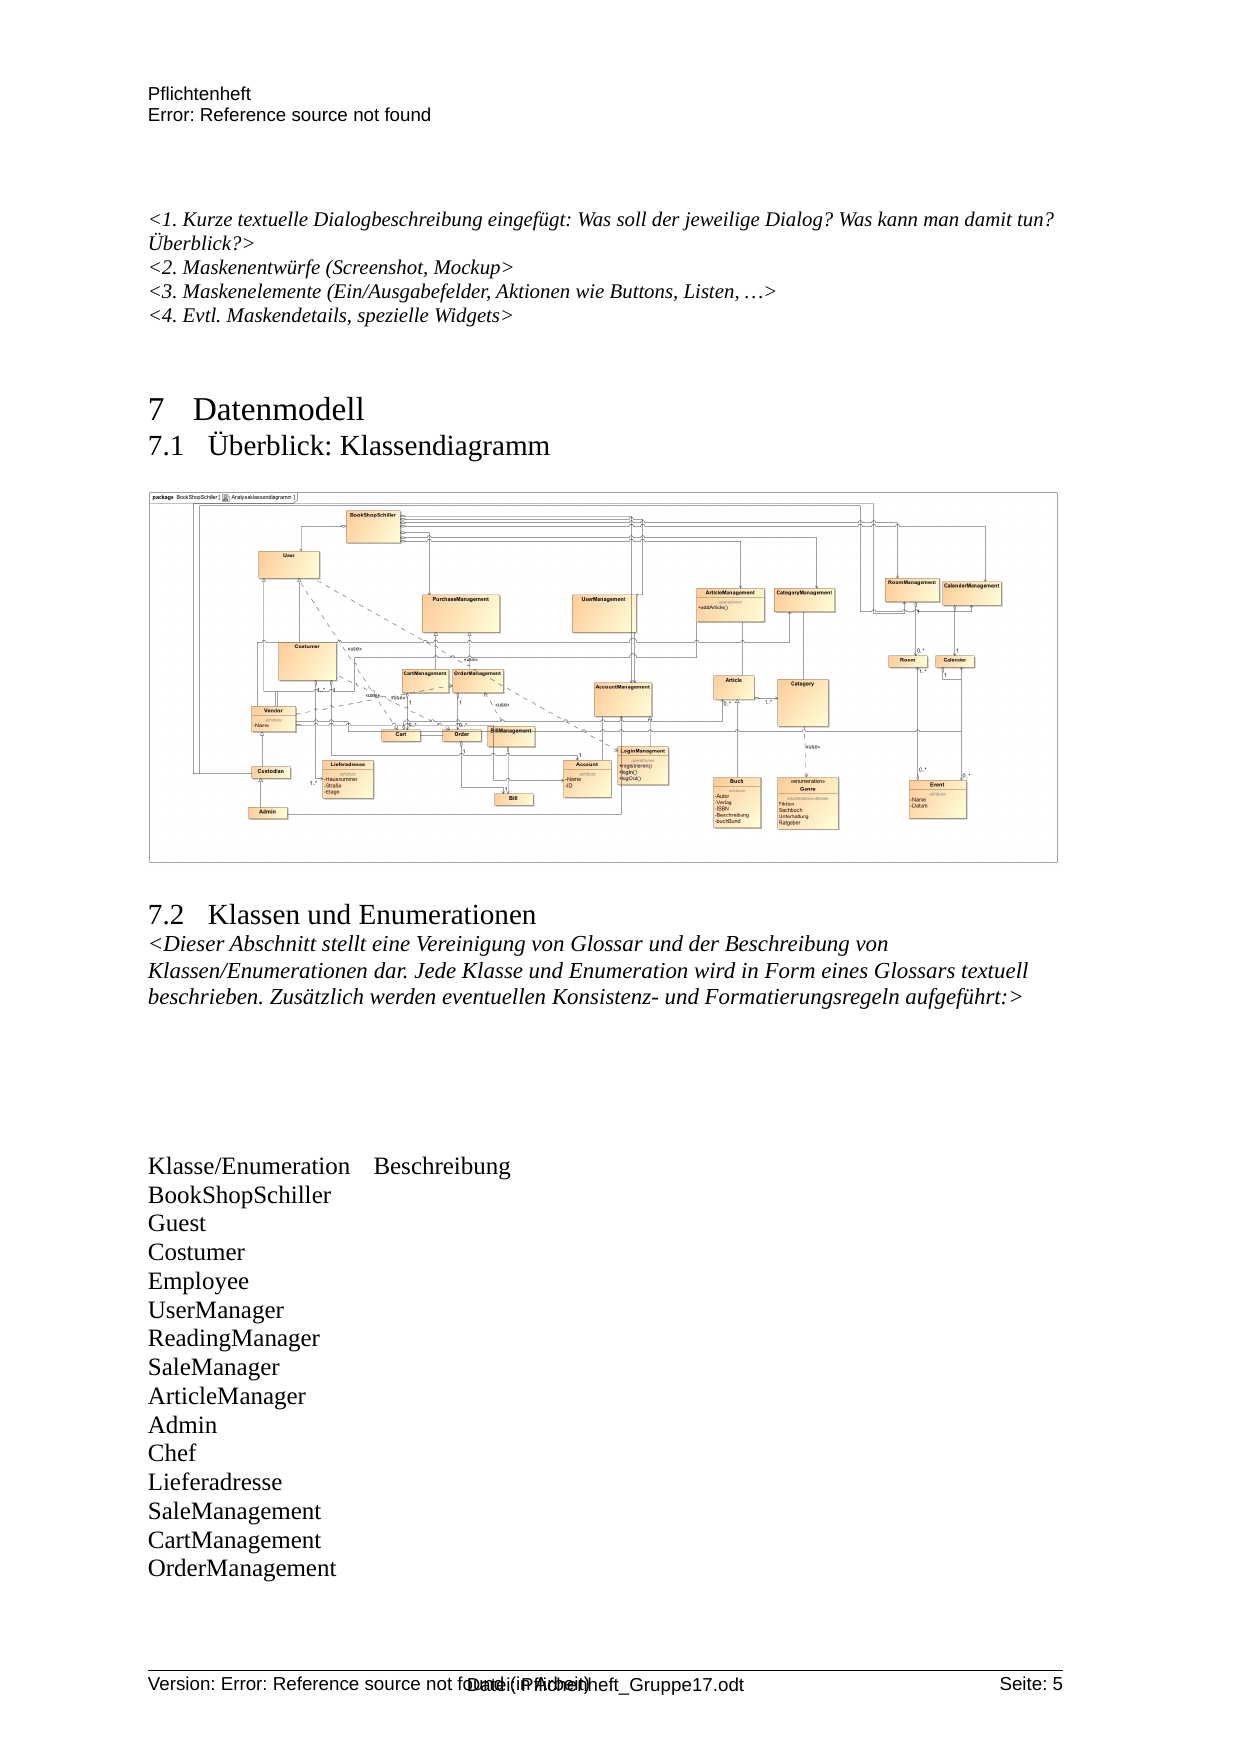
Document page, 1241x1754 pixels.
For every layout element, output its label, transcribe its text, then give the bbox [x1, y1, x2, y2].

table_cell Costumer [136, 1237, 362, 1266]
table_cell [362, 1381, 1074, 1410]
text <Dieser Abschnitt stellt eine Vereinigung von Glossar und der Beschreibung von Klassen/Enumerationen dar. Jede Klasse und Enumeration wird in Form eines Glossars textuell beschrieben. Zusätzlich werden eventuellen Konsistenz- und Formatierungsregeln aufgeführt:> [148, 931, 1063, 1009]
subtitle Datenmodell [148, 389, 1063, 428]
table_cell OrderManagement [136, 1554, 362, 1582]
table_header Klasse/Enumeration [136, 1151, 362, 1180]
text <2. Maskenentwürfe (Screenshot, Mockup> [148, 255, 1063, 279]
table_cell [362, 1467, 1074, 1496]
table_cell [362, 1266, 1074, 1295]
table_cell SaleManagement [136, 1496, 362, 1525]
table_header Beschreibung [362, 1151, 1074, 1180]
table_cell [362, 1295, 1074, 1323]
table_cell [362, 1237, 1074, 1266]
table_cell Admin [136, 1410, 362, 1438]
table_cell [362, 1180, 1074, 1208]
table_cell ReadingManager [136, 1324, 362, 1352]
text <4. Evtl. Maskendetails, spezielle Widgets> [148, 303, 1063, 327]
picture [147, 490, 1063, 869]
table_cell [362, 1324, 1074, 1352]
table_cell ArticleManager [136, 1381, 362, 1410]
table_cell [362, 1554, 1074, 1582]
table_cell [362, 1439, 1074, 1467]
subtitle Überblick: Klassendiagramm [148, 428, 1063, 461]
text <1. Kurze textuelle Dialogbeschreibung eingefügt: Was soll der jeweilige Dialog? Was kann man damit tun? Überblick?> [148, 207, 1063, 255]
table_cell [362, 1525, 1074, 1553]
table_cell UserManager [136, 1295, 362, 1323]
table_cell BookShopSchiller [136, 1180, 362, 1208]
table_cell SaleManager [136, 1352, 362, 1381]
text <3. Maskenelemente (Ein/Ausgabefelder, Aktionen wie Buttons, Listen, …> [148, 279, 1063, 303]
table_cell [362, 1496, 1074, 1525]
table_cell Chef [136, 1439, 362, 1467]
table_cell Guest [136, 1209, 362, 1237]
subtitle Klassen und Enumerationen [148, 897, 1063, 931]
table_cell [362, 1410, 1074, 1438]
table_cell Employee [136, 1266, 362, 1295]
table_cell [362, 1209, 1074, 1237]
table_cell CartManagement [136, 1525, 362, 1553]
table_cell Lieferadresse [136, 1467, 362, 1496]
table_cell [362, 1352, 1074, 1381]
